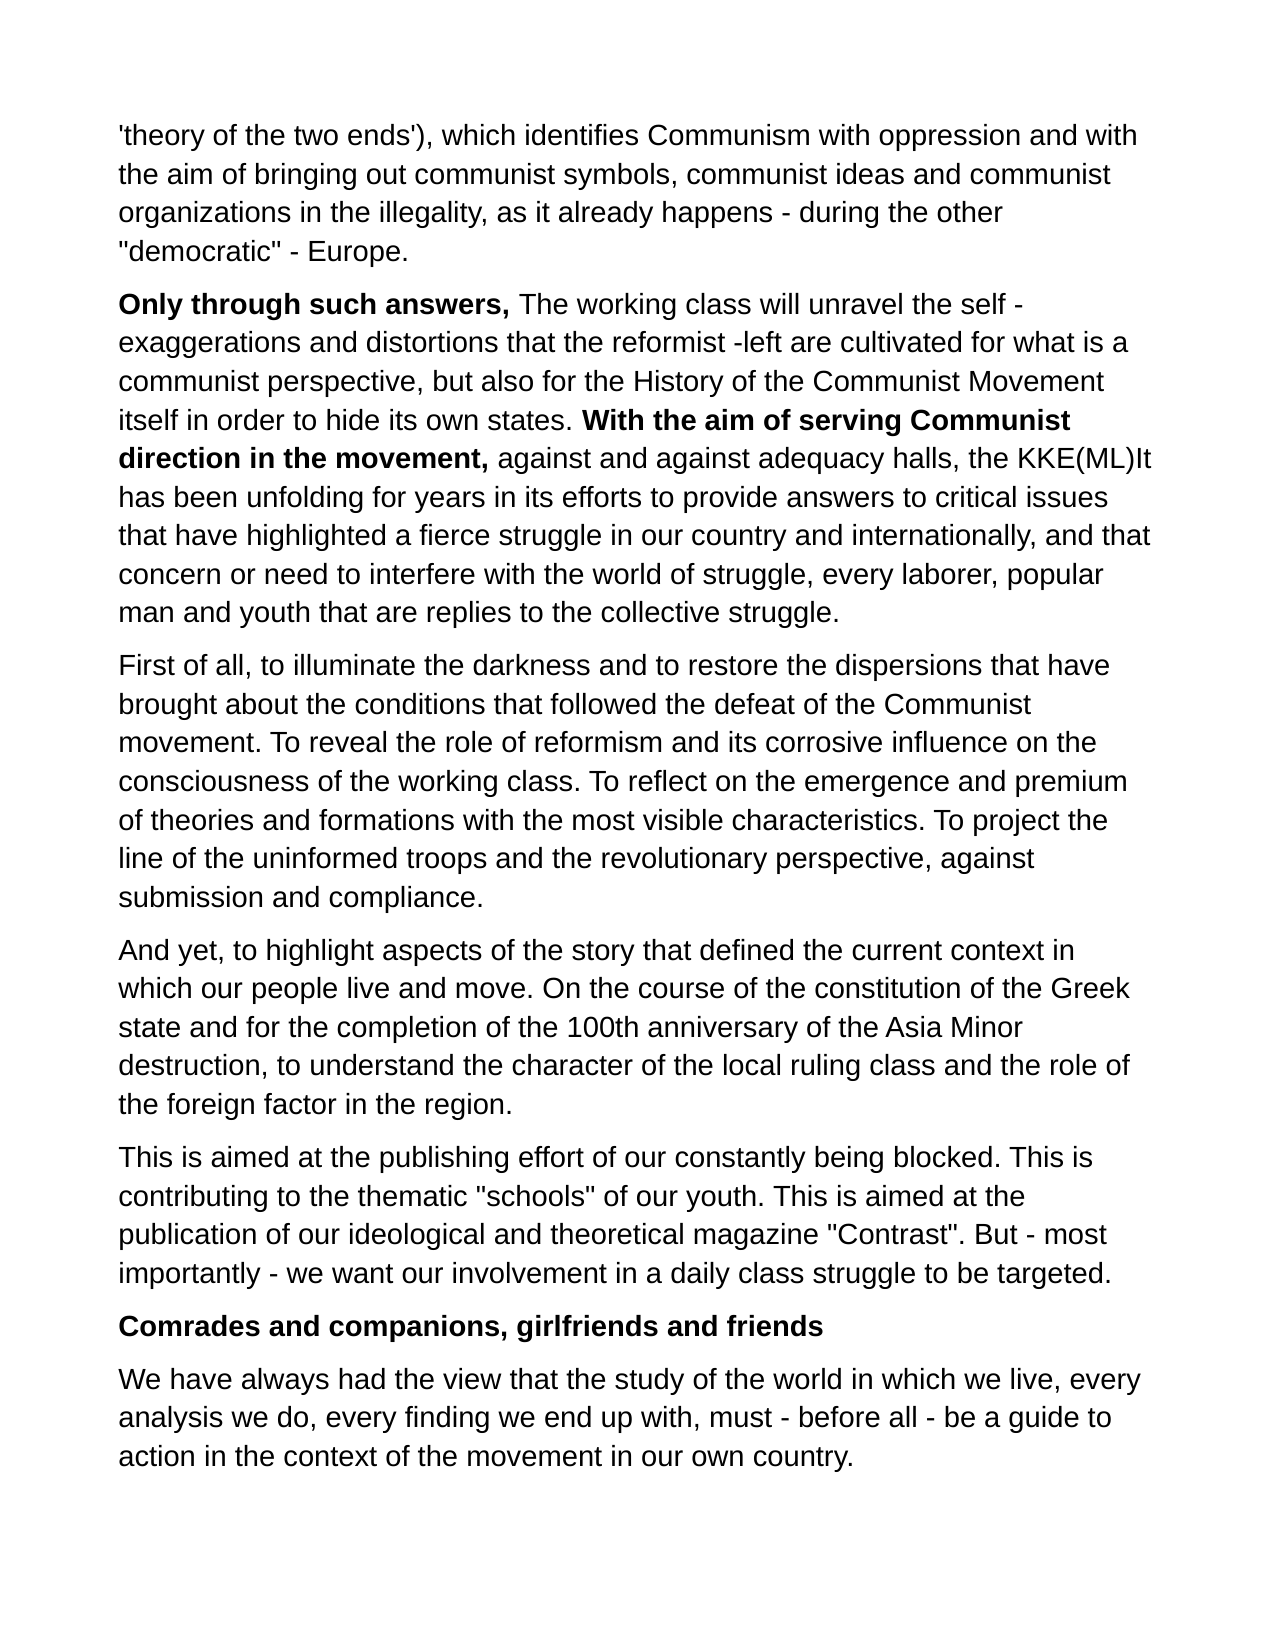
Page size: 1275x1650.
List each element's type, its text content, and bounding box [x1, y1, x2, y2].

text And yet, to highlight aspects of the story that defined the current context in which our people live and move. On the course of the constitution of the Greek state and for the completion of the 100th anniversary of the Asia Minor destruction, to understand the character of the local ruling class and the role of the foreign factor in the region. [118, 933, 1157, 1120]
text Only through such answers, The working class will unravel the self -exaggerations and distortions that the reformist -left are cultivated for what is a communist perspective, but also for the History of the Communist Movement itself in order to hide its own states. With the aim of serving Communist direction in the movement, against and against adequacy halls, the KKE(ML)It has been unfolding for years in its efforts to provide answers to critical issues that have highlighted a fierce struggle in our country and internationally, and that concern or need to interfere with the world of struggle, every laborer, popular man and youth that are replies to the collective struggle. [118, 287, 1157, 629]
text First of all, to illuminate the darkness and to restore the dispersions that have brought about the conditions that followed the defeat of the Communist movement. To reveal the role of reformism and its corrosive influence on the consciousness of the working class. To reflect on the emergence and premium of theories and formations with the most visible characteristics. To project the line of the uninformed troops and the revolutionary perspective, against submission and compliance. [118, 648, 1157, 913]
text This is aimed at the publishing effort of our constantly being blocked. This is contributing to the thematic "schools" of our youth. This is aimed at the publication of our ideological and theoretical magazine "Contrast". But - most importantly - we want our involvement in a daily class struggle to be targeted. [118, 1140, 1157, 1289]
text We have always had the view that the study of the world in which we live, every analysis we do, every finding we end up with, must - before all - be a guide to action in the context of the movement in our own country. [118, 1362, 1157, 1472]
text 'theory of the two ends'), which identifies Communism with oppression and with the aim of bringing out communist symbols, communist ideas and communist organizations in the illegality, as it already happens - during the other "democratic" - Europe. [118, 118, 1157, 267]
text Comrades and companions, girlfriends and friends [118, 1309, 1157, 1342]
